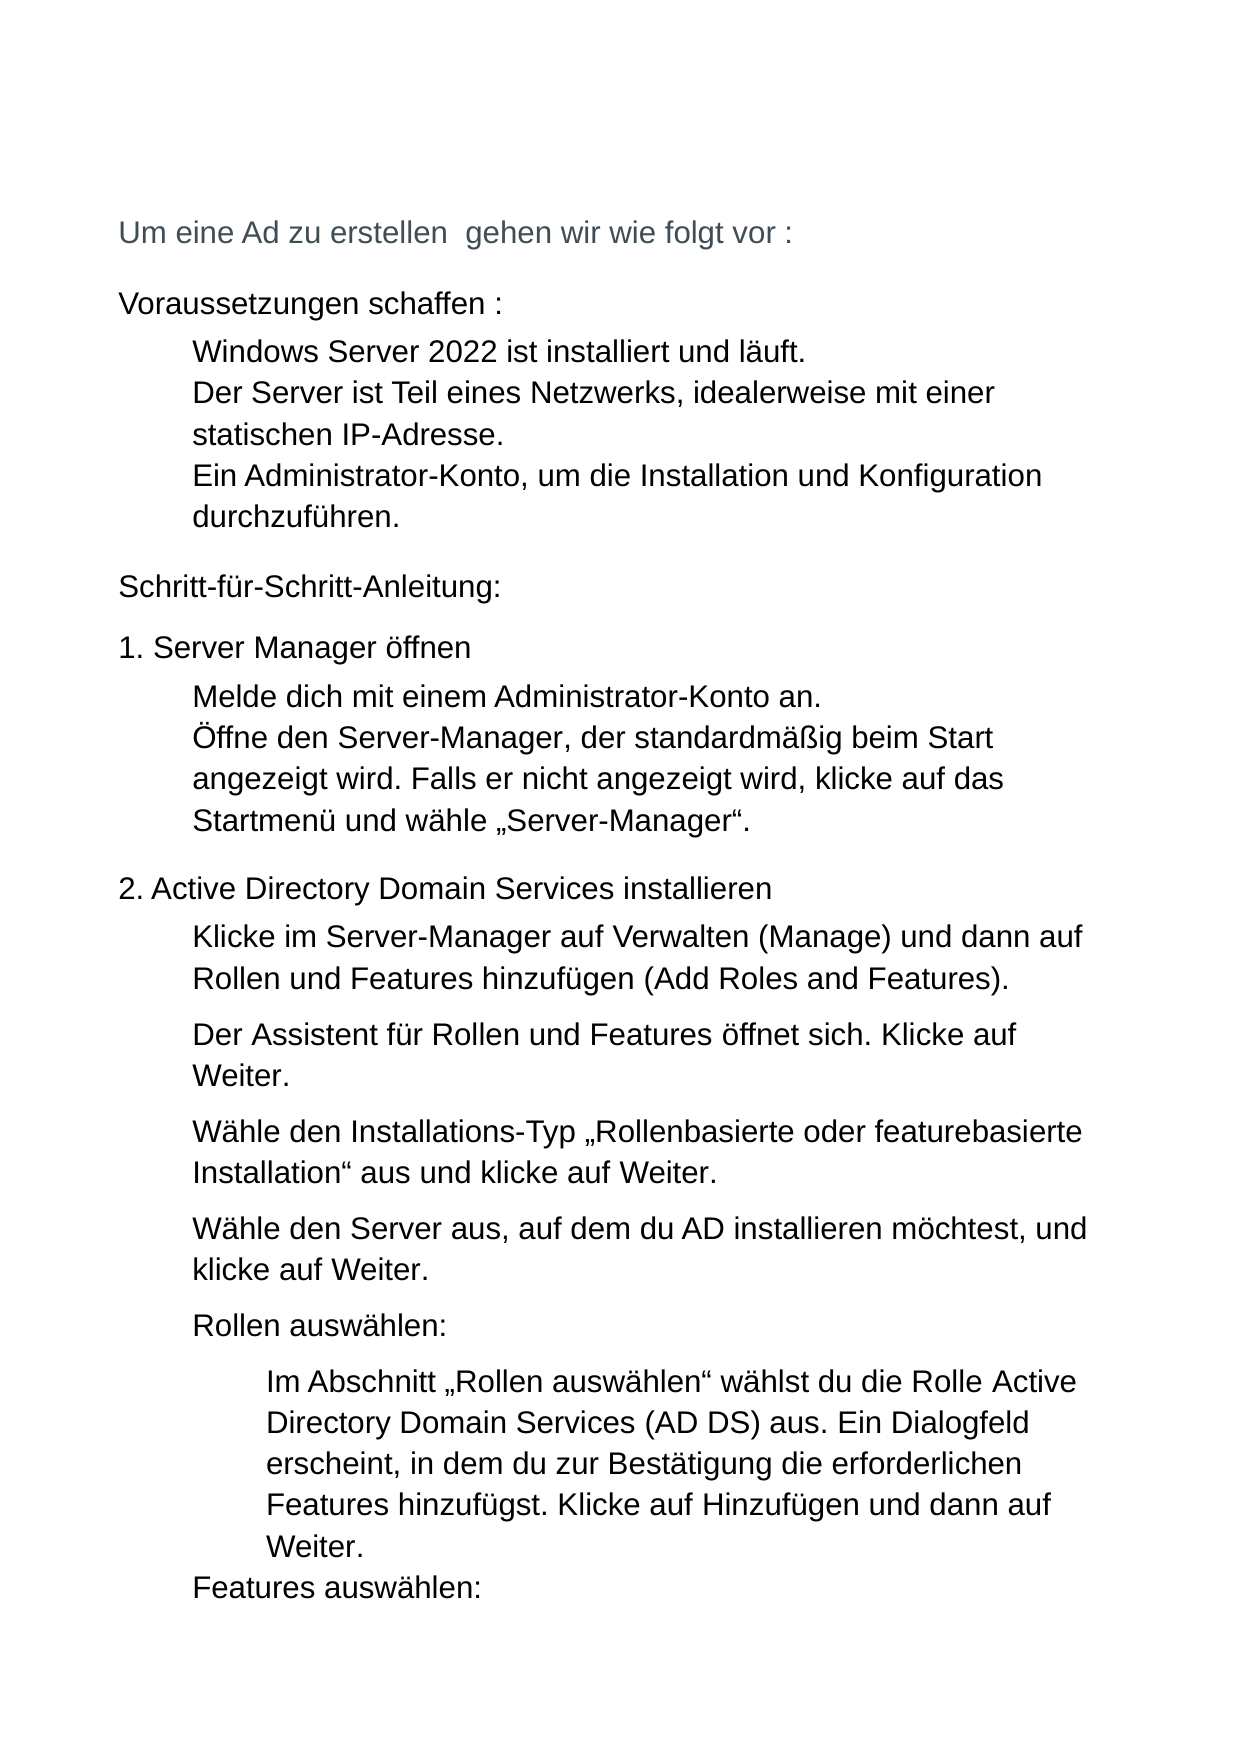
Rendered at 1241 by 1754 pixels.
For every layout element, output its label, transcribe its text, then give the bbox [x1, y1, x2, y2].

list Windows Server 2022 ist installiert und läuft. [162, 333, 1122, 369]
subtitle 1. Server Manager öffnen [118, 629, 1122, 665]
text Um eine Ad zu erstellen gehen wir wie folgt vor : [118, 214, 1122, 251]
list Wähle den Installations-Typ „Rollenbasierte oder featurebasierte Installation“ aus und klicke auf Weiter. [162, 1113, 1122, 1190]
list Der Server ist Teil eines Netzwerks, idealerweise mit einer statischen IP-Adresse. [162, 374, 1122, 452]
subtitle 2. Active Directory Domain Services installieren [118, 870, 1122, 906]
list Im Abschnitt „Rollen auswählen“ wählst du die Rolle Active Directory Domain Services (AD DS) aus. Ein Dialogfeld erscheint, in dem du zur Bestätigung die erforderlichen Features hinzufügst. Klicke auf Hinzufügen und dann auf Weiter. [236, 1363, 1122, 1563]
list Wähle den Server aus, auf dem du AD installieren möchtest, und klicke auf Weiter. [162, 1210, 1122, 1287]
list Rollen auswählen: [162, 1307, 1122, 1343]
list Melde dich mit einem Administrator-Konto an. [162, 678, 1122, 714]
list Ein Administrator-Konto, um die Installation und Konfiguration durchzuführen. [162, 457, 1122, 534]
list Features auswählen: [162, 1569, 1122, 1605]
subtitle Voraussetzungen schaffen : [118, 285, 1122, 321]
subtitle Schritt-für-Schritt-Anleitung: [118, 568, 1122, 604]
list Klicke im Server-Manager auf Verwalten (Manage) und dann auf Rollen und Features hinzufügen (Add Roles and Features). [162, 918, 1122, 996]
list Der Assistent für Rollen und Features öffnet sich. Klicke auf Weiter. [162, 1016, 1122, 1093]
list Öffne den Server-Manager, der standardmäßig beim Start angezeigt wird. Falls er nicht angezeigt wird, klicke auf das Startmenü und wähle „Server-Manager“. [162, 719, 1122, 838]
